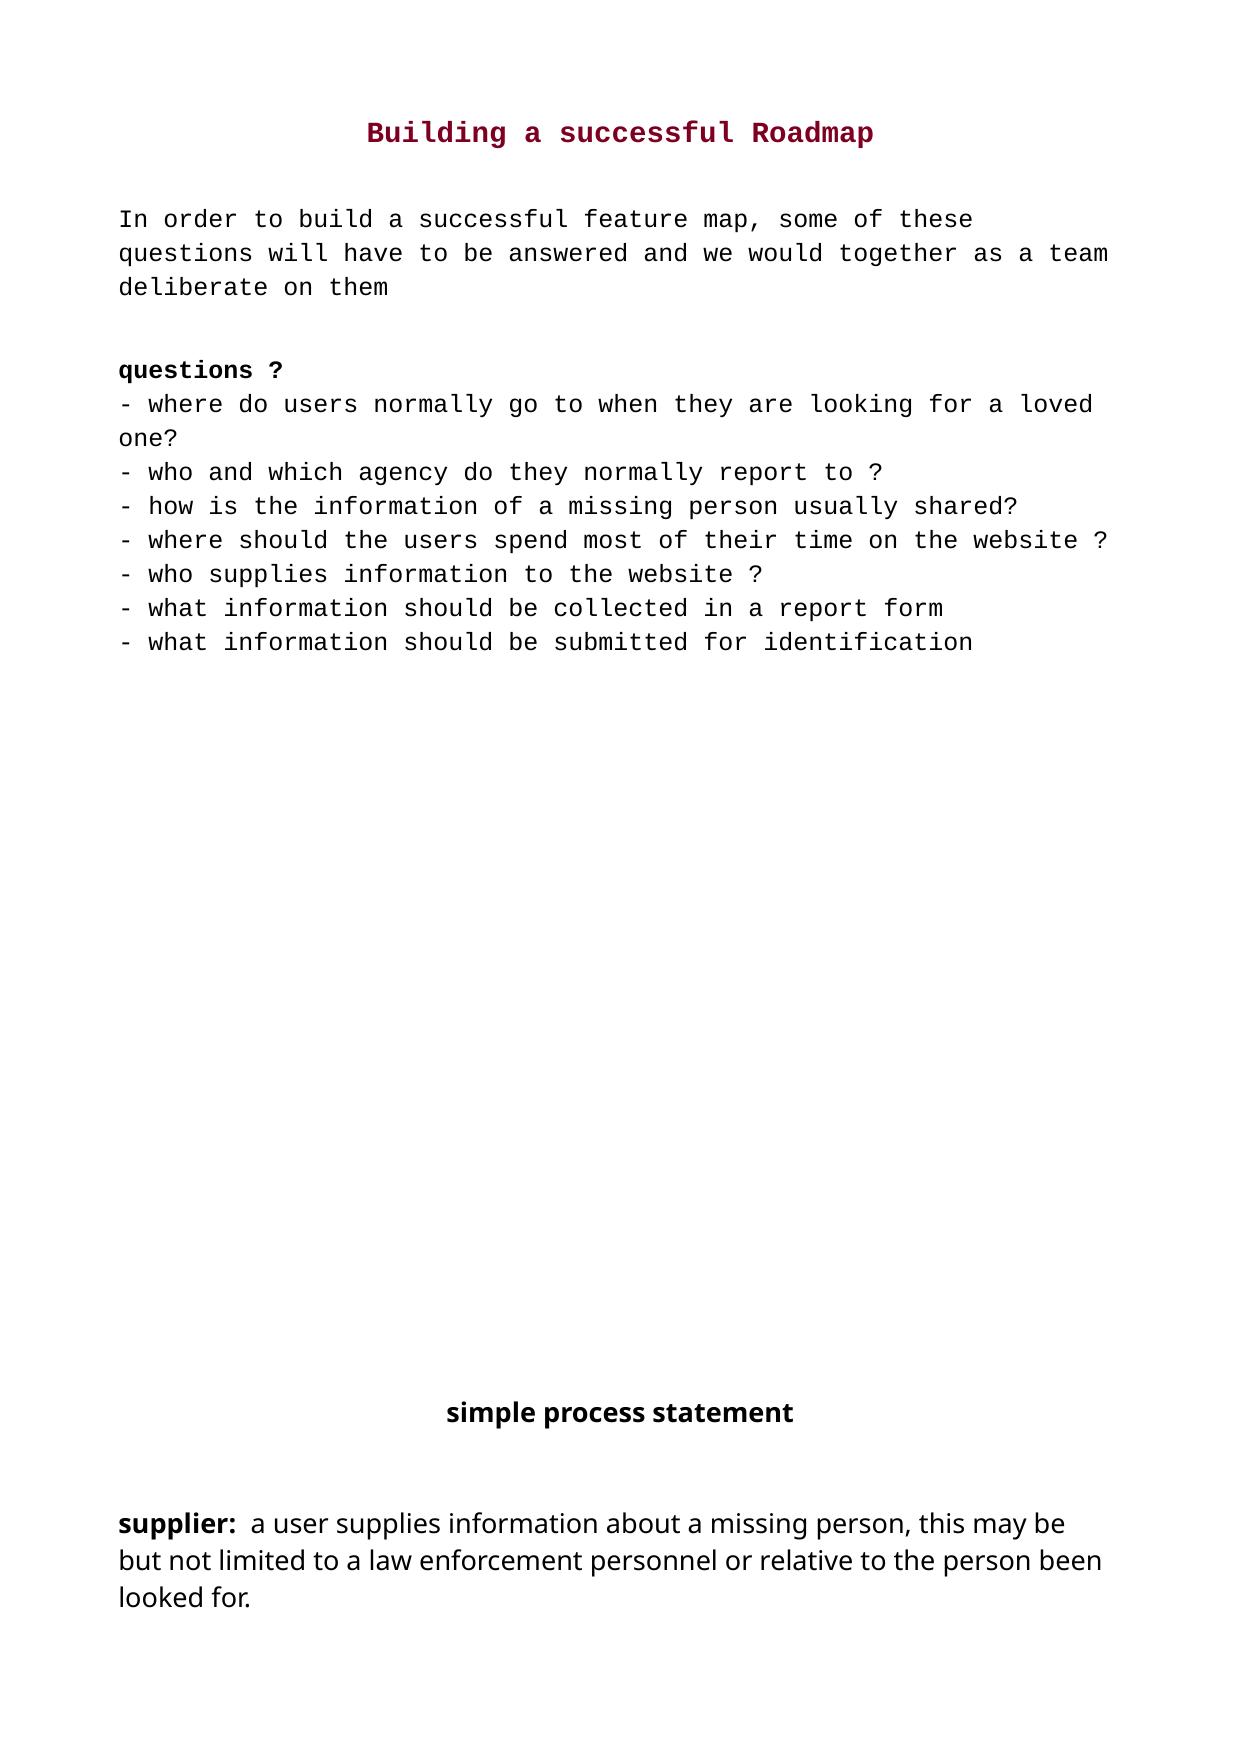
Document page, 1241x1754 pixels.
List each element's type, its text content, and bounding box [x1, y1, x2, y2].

text - what information should be submitted for identification [118, 629, 1122, 658]
text questions ? [118, 358, 1122, 386]
text - who supplies information to the website ? [118, 561, 1122, 590]
text simple process statement [118, 1394, 1122, 1431]
text - where do users normally go to when they are looking for a loved one? [118, 392, 1122, 454]
text - what information should be collected in a report form [118, 595, 1122, 624]
text supplier: a user supplies information about a missing person, this may be but not limited to a law enforcement personnel or relative to the person been looked for. [118, 1504, 1122, 1615]
text - how is the information of a missing person usually shared? [118, 493, 1122, 522]
text - who and which agency do they normally report to ? [118, 459, 1122, 488]
text - where should the users spend most of their time on the website ? [118, 527, 1122, 556]
text Building a successful Roadmap [118, 118, 1122, 151]
text In order to build a successful feature map, some of these questions will have to be answered and we would together as a team deliberate on them [118, 207, 1122, 303]
